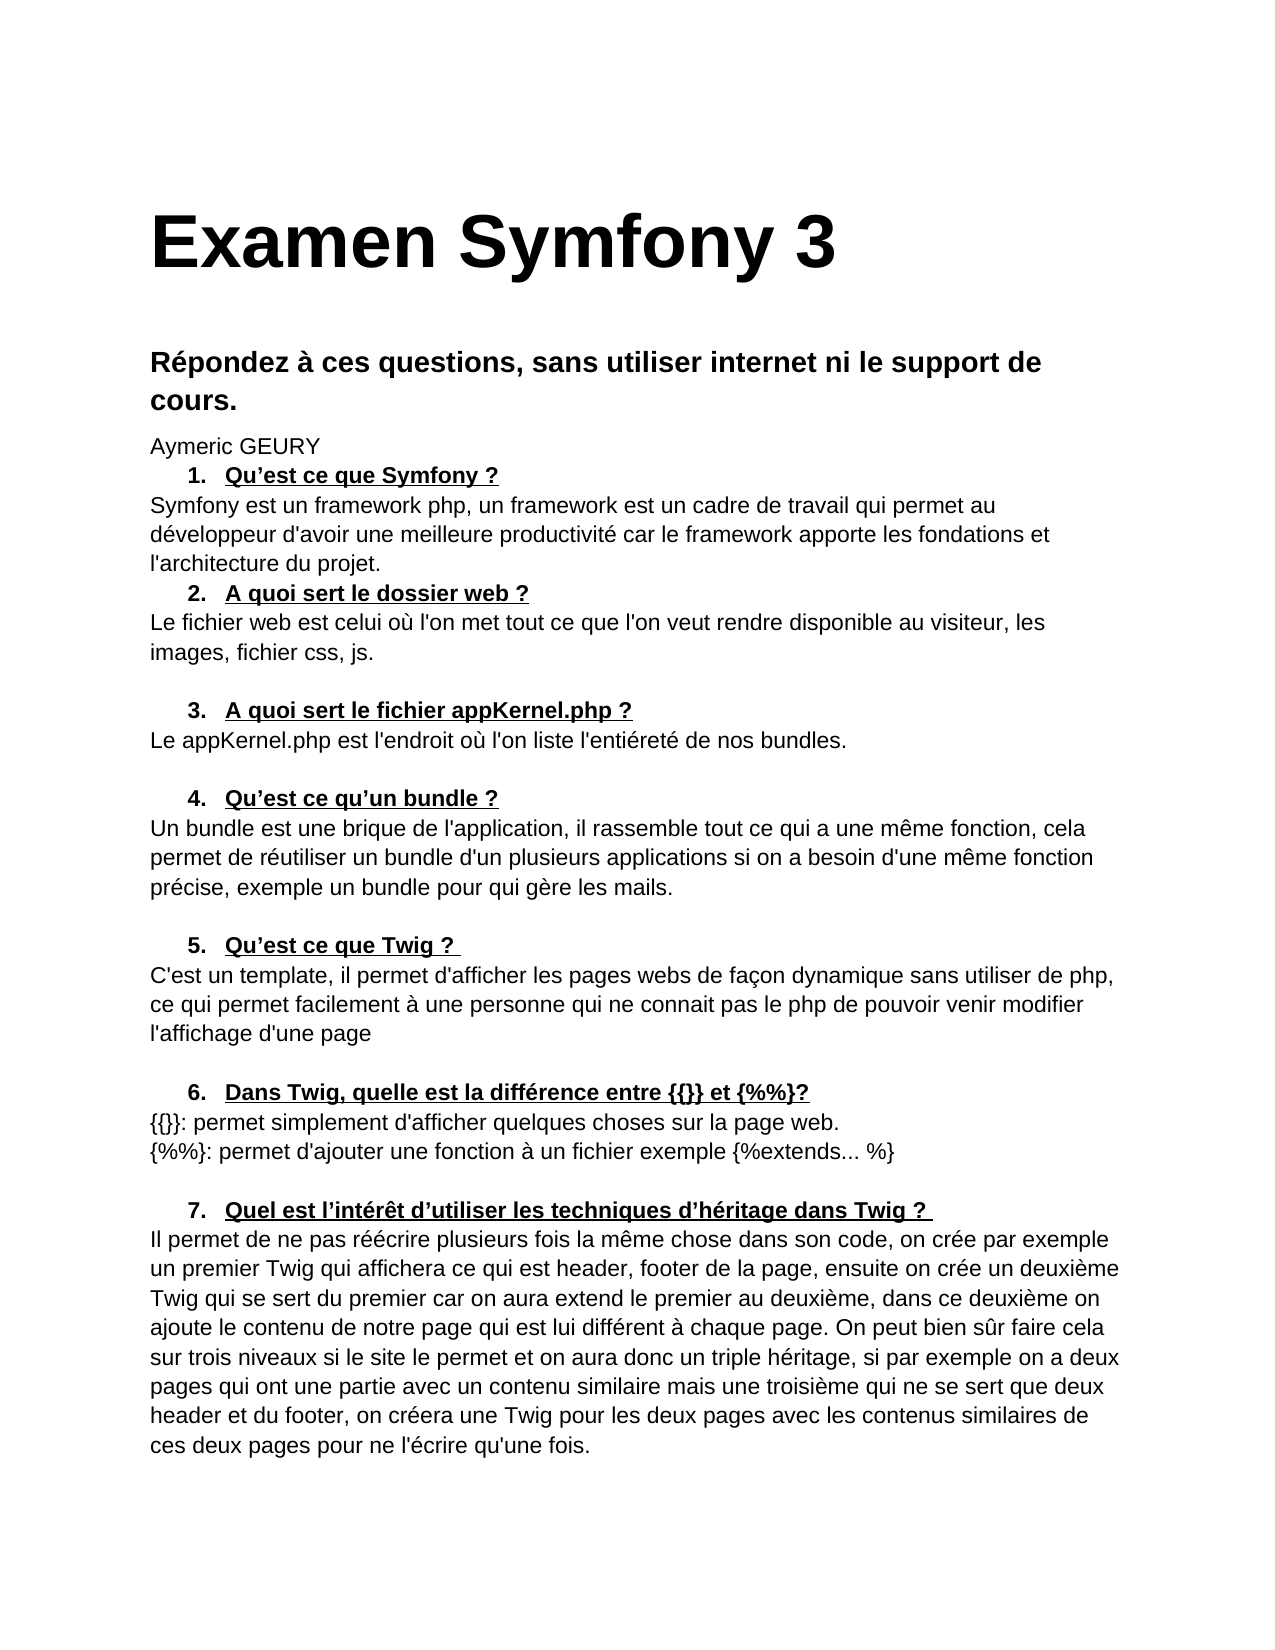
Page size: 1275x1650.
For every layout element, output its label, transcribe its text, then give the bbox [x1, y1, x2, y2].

list Quel est l’intérêt d’utiliser les techniques d’héritage dans Twig ? [187, 1197, 1125, 1223]
text {{}}: permet simplement d'afficher quelques choses sur la page web. [150, 1109, 1125, 1135]
text {%%}: permet d'ajouter une fonction à un fichier exemple {%extends... %} [150, 1138, 1125, 1164]
text Un bundle est une brique de l'application, il rassemble tout ce qui a une même fonction, cela permet de réutiliser un bundle d'un plusieurs applications si on a besoin d'une même fonction précise, exemple un bundle pour qui gère les mails. [150, 815, 1125, 900]
list Dans Twig, quelle est la différence entre {{}} et {%%}? [187, 1080, 1125, 1105]
text C'est un template, il permet d'afficher les pages webs de façon dynamique sans utiliser de php, ce qui permet facilement à une personne qui ne connait pas le php de pouvoir venir modifier l'affichage d'une page [150, 962, 1125, 1047]
list Qu’est ce qu’un bundle ? [187, 786, 1125, 812]
list A quoi sert le dossier web ? [187, 580, 1125, 606]
list Qu’est ce que Twig ? [187, 933, 1125, 958]
text Aymeric GEURY [150, 433, 1125, 459]
title Examen Symfony 3 [150, 200, 1125, 284]
list A quoi sert le fichier appKernel.php ? [187, 698, 1125, 723]
text Le fichier web est celui où l'on met tout ce que l'on veut rendre disponible au visiteur, les images, fichier css, js. [150, 610, 1125, 665]
text Symfony est un framework php, un framework est un cadre de travail qui permet au développeur d'avoir une meilleure productivité car le framework apporte les fondations et l'architecture du projet. [150, 492, 1125, 577]
title Répondez à ces questions, sans utiliser internet ni le support de cours. [150, 346, 1125, 416]
text Le appKernel.php est l'endroit où l'on liste l'entiéreté de nos bundles. [150, 727, 1125, 753]
list Qu’est ce que Symfony ? [187, 463, 1125, 488]
text Il permet de ne pas réécrire plusieurs fois la même chose dans son code, on crée par exemple un premier Twig qui affichera ce qui est header, footer de la page, ensuite on crée un deuxième Twig qui se sert du premier car on aura extend le premier au deuxième, dans ce deuxième on ajoute le contenu de notre page qui est lui différent à chaque page. On peut bien sûr faire cela sur trois niveaux si le site le permet et on aura donc un triple héritage, si par exemple on a deux pages qui ont une partie avec un contenu similaire mais une troisième qui ne se sert que deux header et du footer, on créera une Twig pour les deux pages avec les contenus similaires de ces deux pages pour ne l'écrire qu'une fois. [150, 1227, 1125, 1458]
